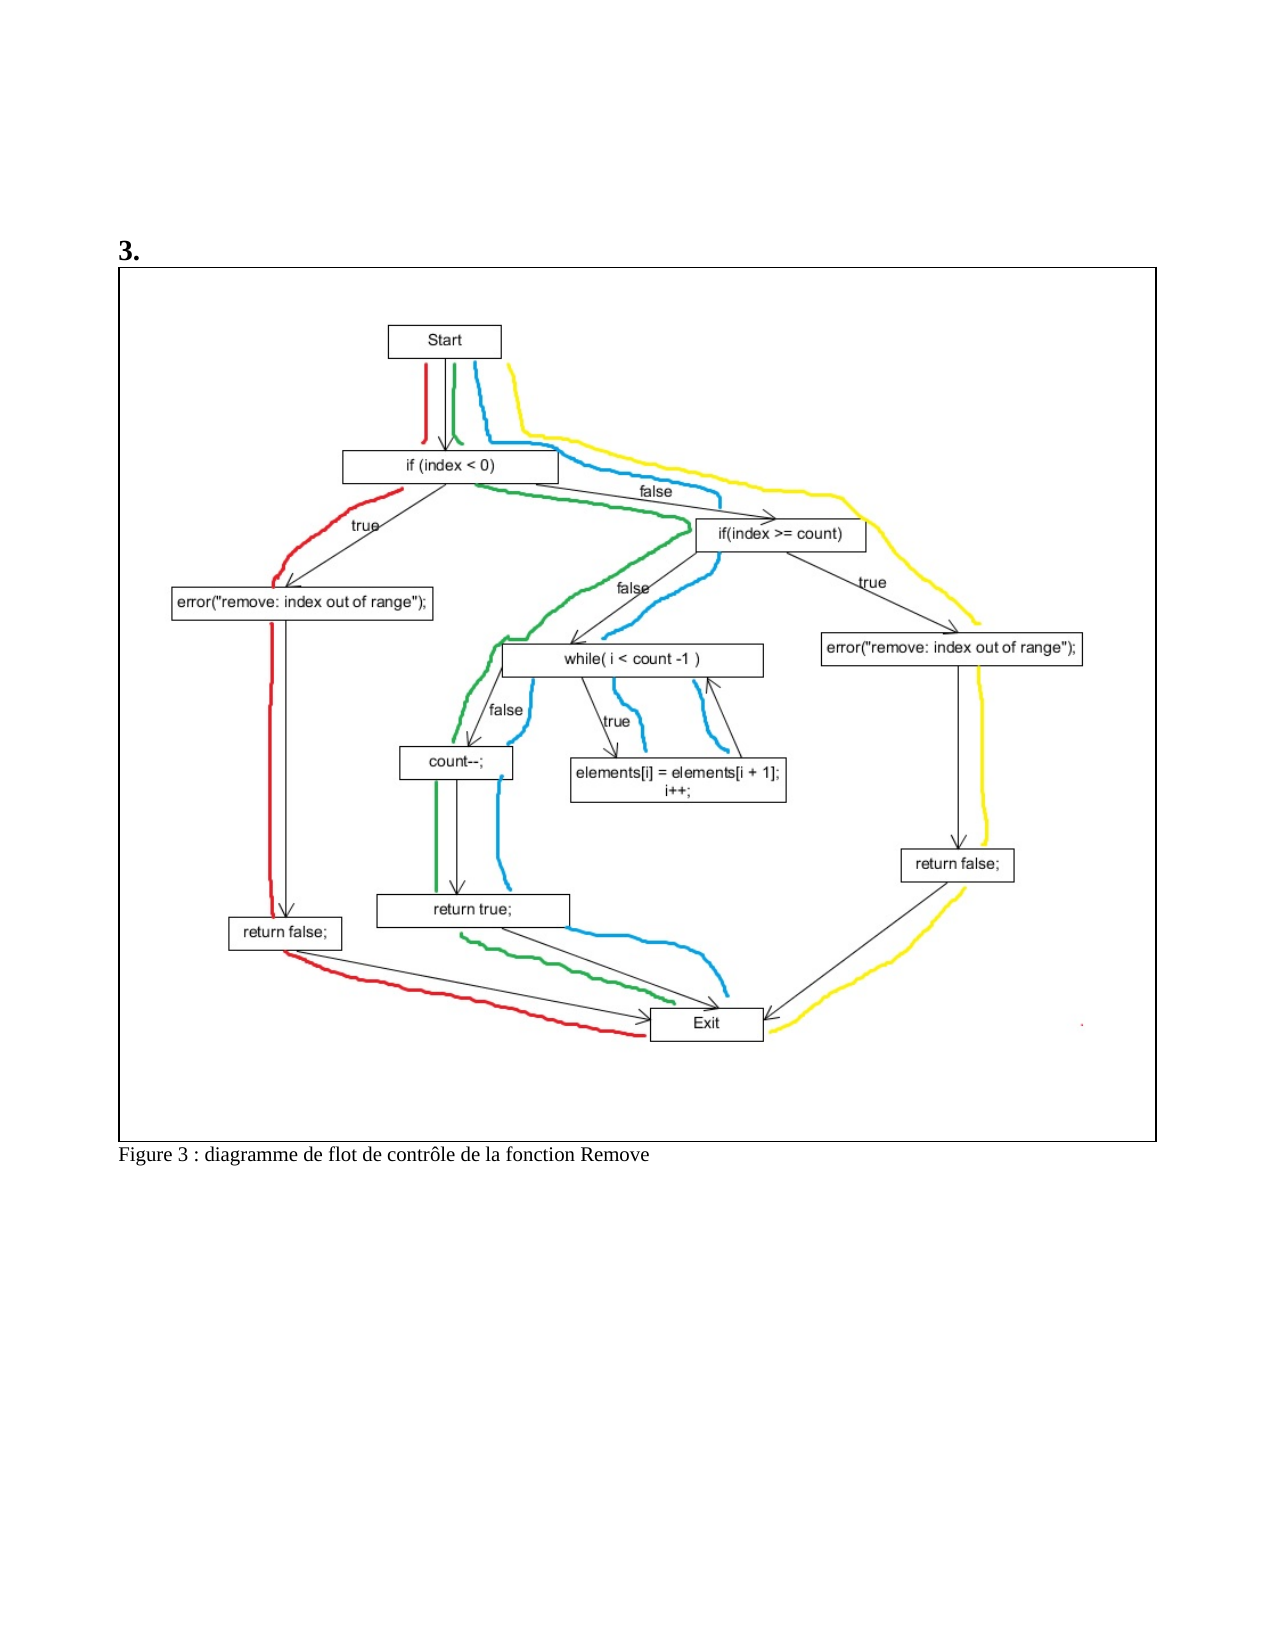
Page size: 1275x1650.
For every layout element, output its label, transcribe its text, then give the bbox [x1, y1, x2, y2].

text Figure 3 : diagramme de flot de contrôle de la fonction Remove [118, 1142, 1157, 1166]
text 3. [118, 233, 1157, 267]
